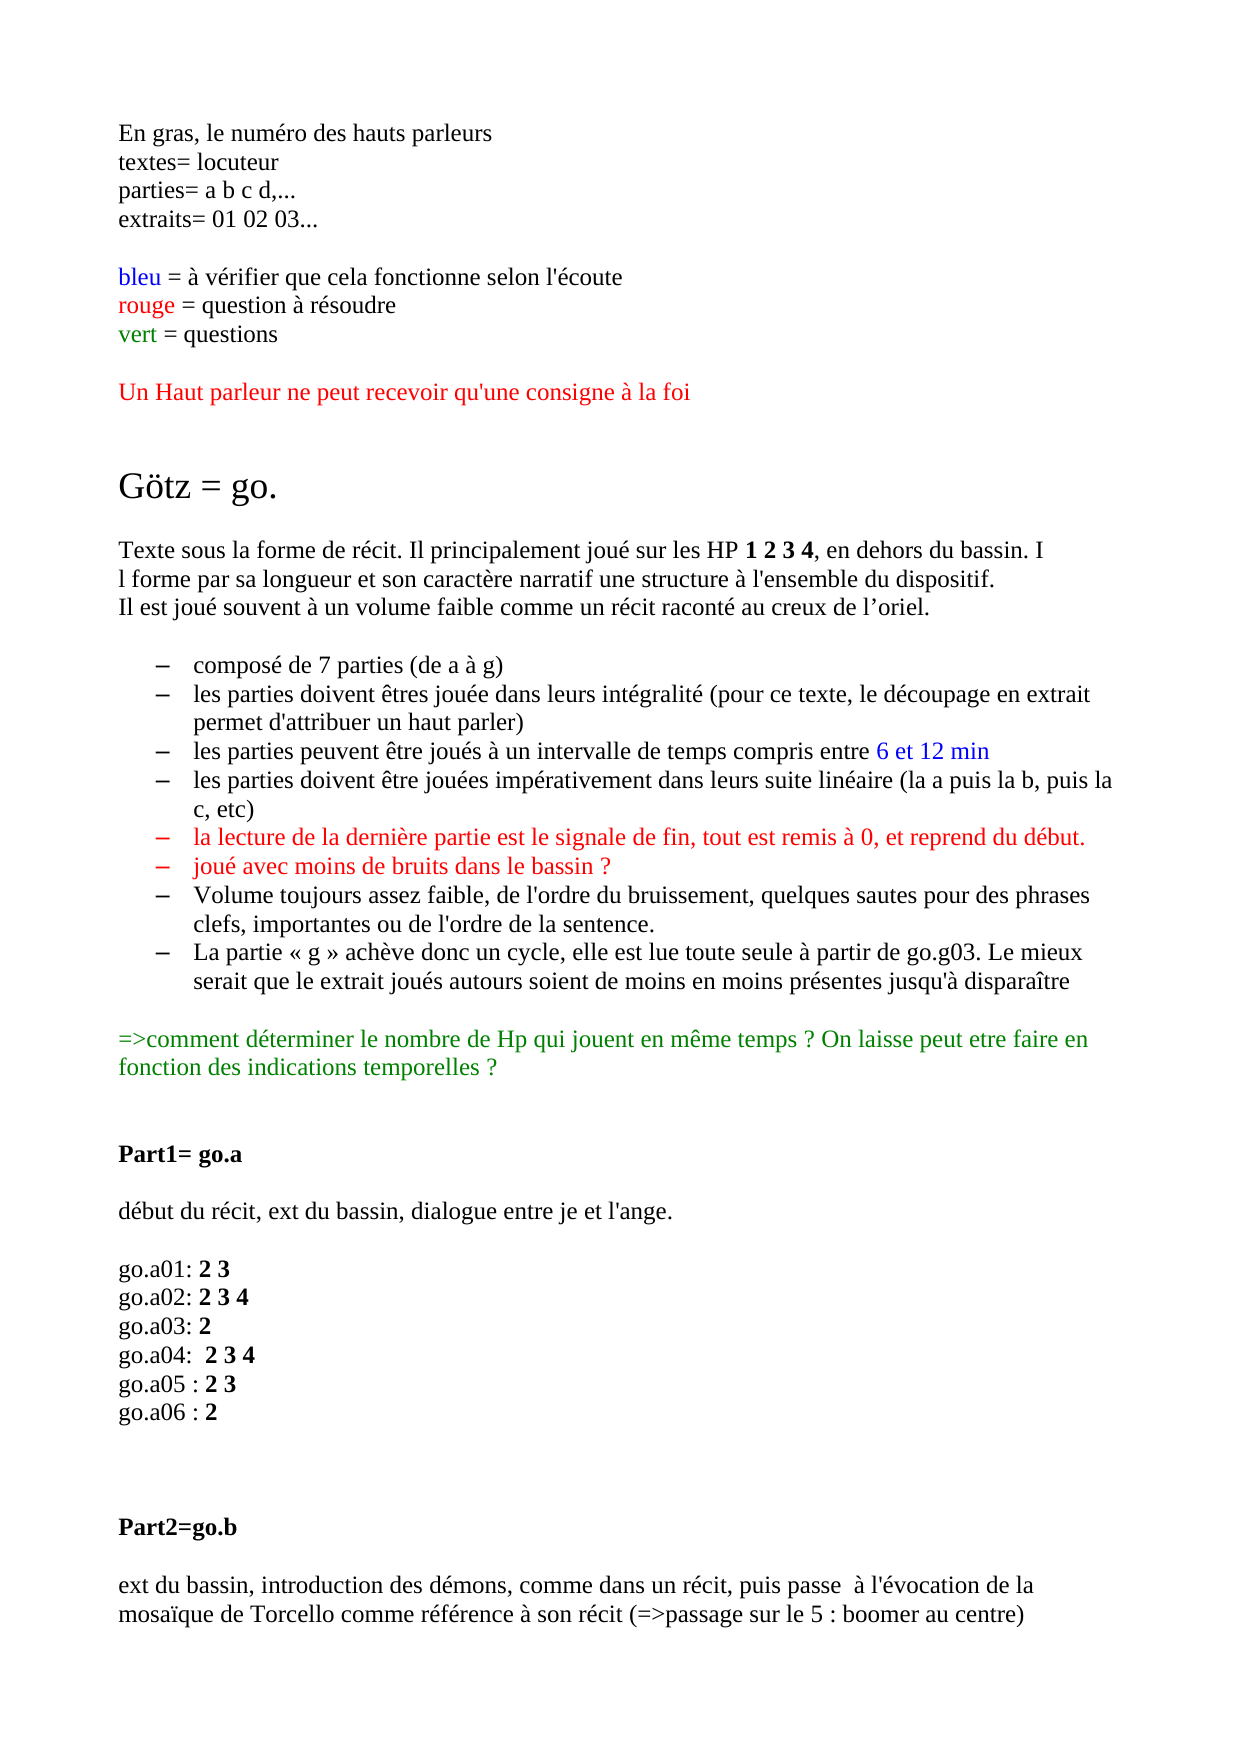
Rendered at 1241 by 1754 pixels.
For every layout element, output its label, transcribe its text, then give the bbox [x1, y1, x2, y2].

text Un Haut parleur ne peut recevoir qu'une consigne à la foi [118, 377, 1122, 406]
list la lecture de la dernière partie est le signale de fin, tout est remis à 0, et reprend du début. [156, 822, 1122, 851]
text début du récit, ext du bassin, dialogue entre je et l'ange. [118, 1196, 1122, 1225]
list les parties doivent être jouées impérativement dans leurs suite linéaire (la a puis la b, puis la c, etc) [156, 765, 1122, 822]
text textes= locuteur [118, 147, 1122, 176]
text vert = questions [118, 319, 1122, 348]
text ext du bassin, introduction des démons, comme dans un récit, puis passe à l'évocation de la mosaïque de Torcello comme référence à son récit (=>passage sur le 5 : boomer au centre) [118, 1570, 1122, 1627]
text bleu = à vérifier que cela fonctionne selon l'écoute [118, 262, 1122, 291]
list les parties peuvent être joués à un intervalle de temps compris entre 6 et 12 min [156, 736, 1122, 765]
text go.a01: 2 3 [118, 1254, 1122, 1282]
list Volume toujours assez faible, de l'ordre du bruissement, quelques sautes pour des phrases clefs, importantes ou de l'ordre de la sentence. [156, 880, 1122, 937]
list La partie « g » achève donc un cycle, elle est lue toute seule à partir de go.g03. Le mieux serait que le extrait joués autours soient de moins en moins présentes jusqu'à disparaître [156, 937, 1122, 995]
text go.a04: 2 3 4 [118, 1340, 1122, 1369]
text Part2=go.b [118, 1512, 1122, 1541]
list composé de 7 parties (de a à g) [156, 650, 1122, 679]
text Texte sous la forme de récit. Il principalement joué sur les HP 1 2 3 4, en dehors du bassin. I [118, 535, 1122, 564]
text go.a05 : 2 3 [118, 1369, 1122, 1397]
text rouge = question à résoudre [118, 291, 1122, 319]
text Il est joué souvent à un volume faible comme un récit raconté au creux de l’oriel. [118, 592, 1122, 621]
text go.a03: 2 [118, 1311, 1122, 1340]
text parties= a b c d,... [118, 176, 1122, 204]
text go.a02: 2 3 4 [118, 1282, 1122, 1311]
text extraits= 01 02 03... [118, 204, 1122, 233]
text l forme par sa longueur et son caractère narratif une structure à l'ensemble du dispositif. [118, 564, 1122, 592]
list les parties doivent êtres jouée dans leurs intégralité (pour ce texte, le découpage en extrait permet d'attribuer un haut parler) [156, 679, 1122, 736]
text Götz = go. [118, 463, 1122, 506]
text En gras, le numéro des hauts parleurs [118, 118, 1122, 147]
text Part1= go.a [118, 1139, 1122, 1167]
text =>comment déterminer le nombre de Hp qui jouent en même temps ? On laisse peut etre faire en fonction des indications temporelles ? [118, 1024, 1122, 1081]
text go.a06 : 2 [118, 1397, 1122, 1426]
list joué avec moins de bruits dans le bassin ? [156, 851, 1122, 880]
